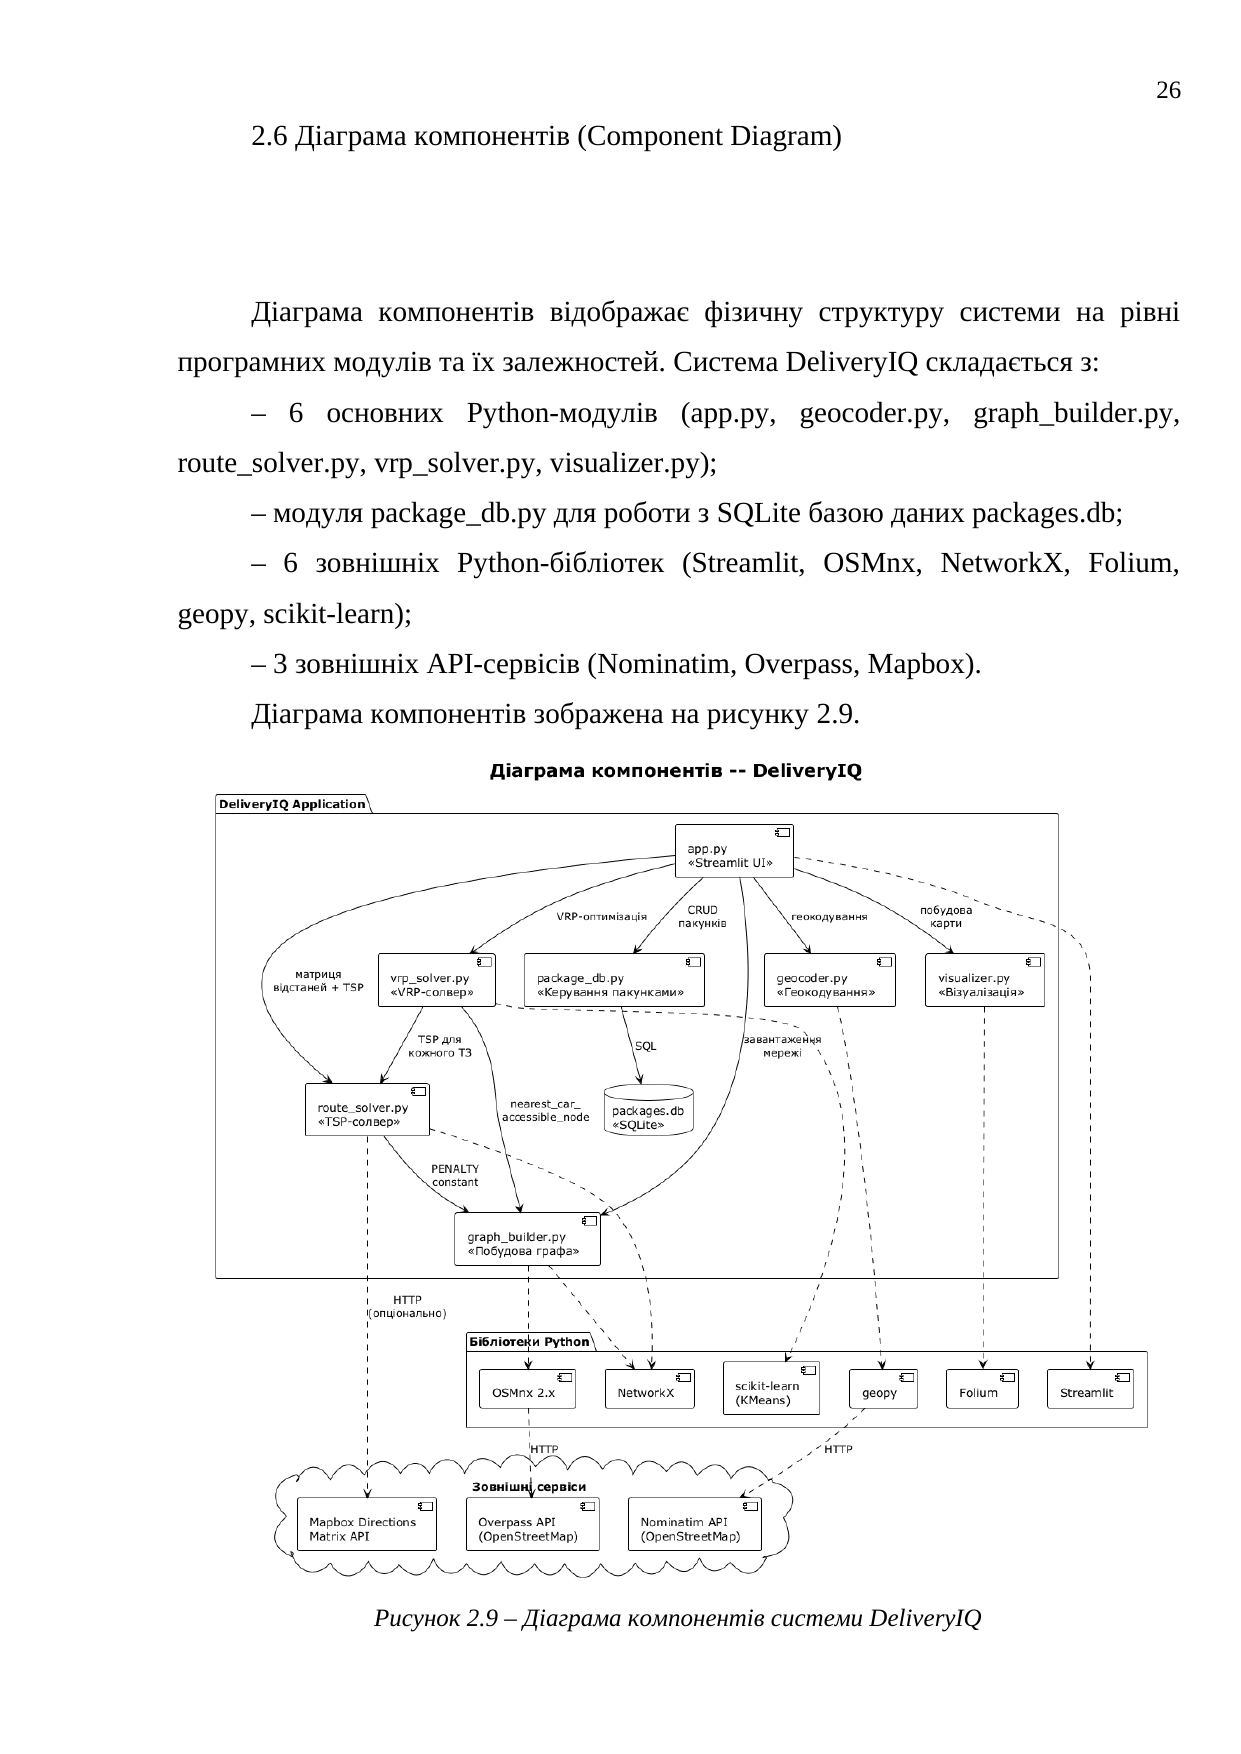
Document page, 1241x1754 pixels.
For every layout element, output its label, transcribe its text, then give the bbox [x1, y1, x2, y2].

text – модуля package_db.py для роботи з SQLite базою даних packages.db; [177, 495, 1181, 529]
text 2.6 Діаграма компонентів (Component Diagram) [177, 118, 1181, 152]
picture [206, 746, 1152, 1587]
text Діаграма компонентів відображає фізичну структуру системи на рівні програмних модулів та їх залежностей. Система DeliveryIQ складається з: [177, 294, 1181, 378]
text Діаграма компонентів зображена на рисунку 2.9. [177, 697, 1181, 730]
text – 3 зовнішніх API-сервісів (Nominatim, Overpass, Mapbox). [177, 646, 1181, 680]
text Рисунок 2.9 – Діаграма компонентів системи DeliveryIQ [177, 1603, 1181, 1632]
text – 6 основних Python-модулів (app.py, geocoder.py, graph_builder.py, route_solver.py, vrp_solver.py, visualizer.py); [177, 395, 1181, 478]
text – 6 зовнішніх Python-бібліотек (Streamlit, OSMnx, NetworkX, Folium, geopy, scikit-learn); [177, 546, 1181, 629]
